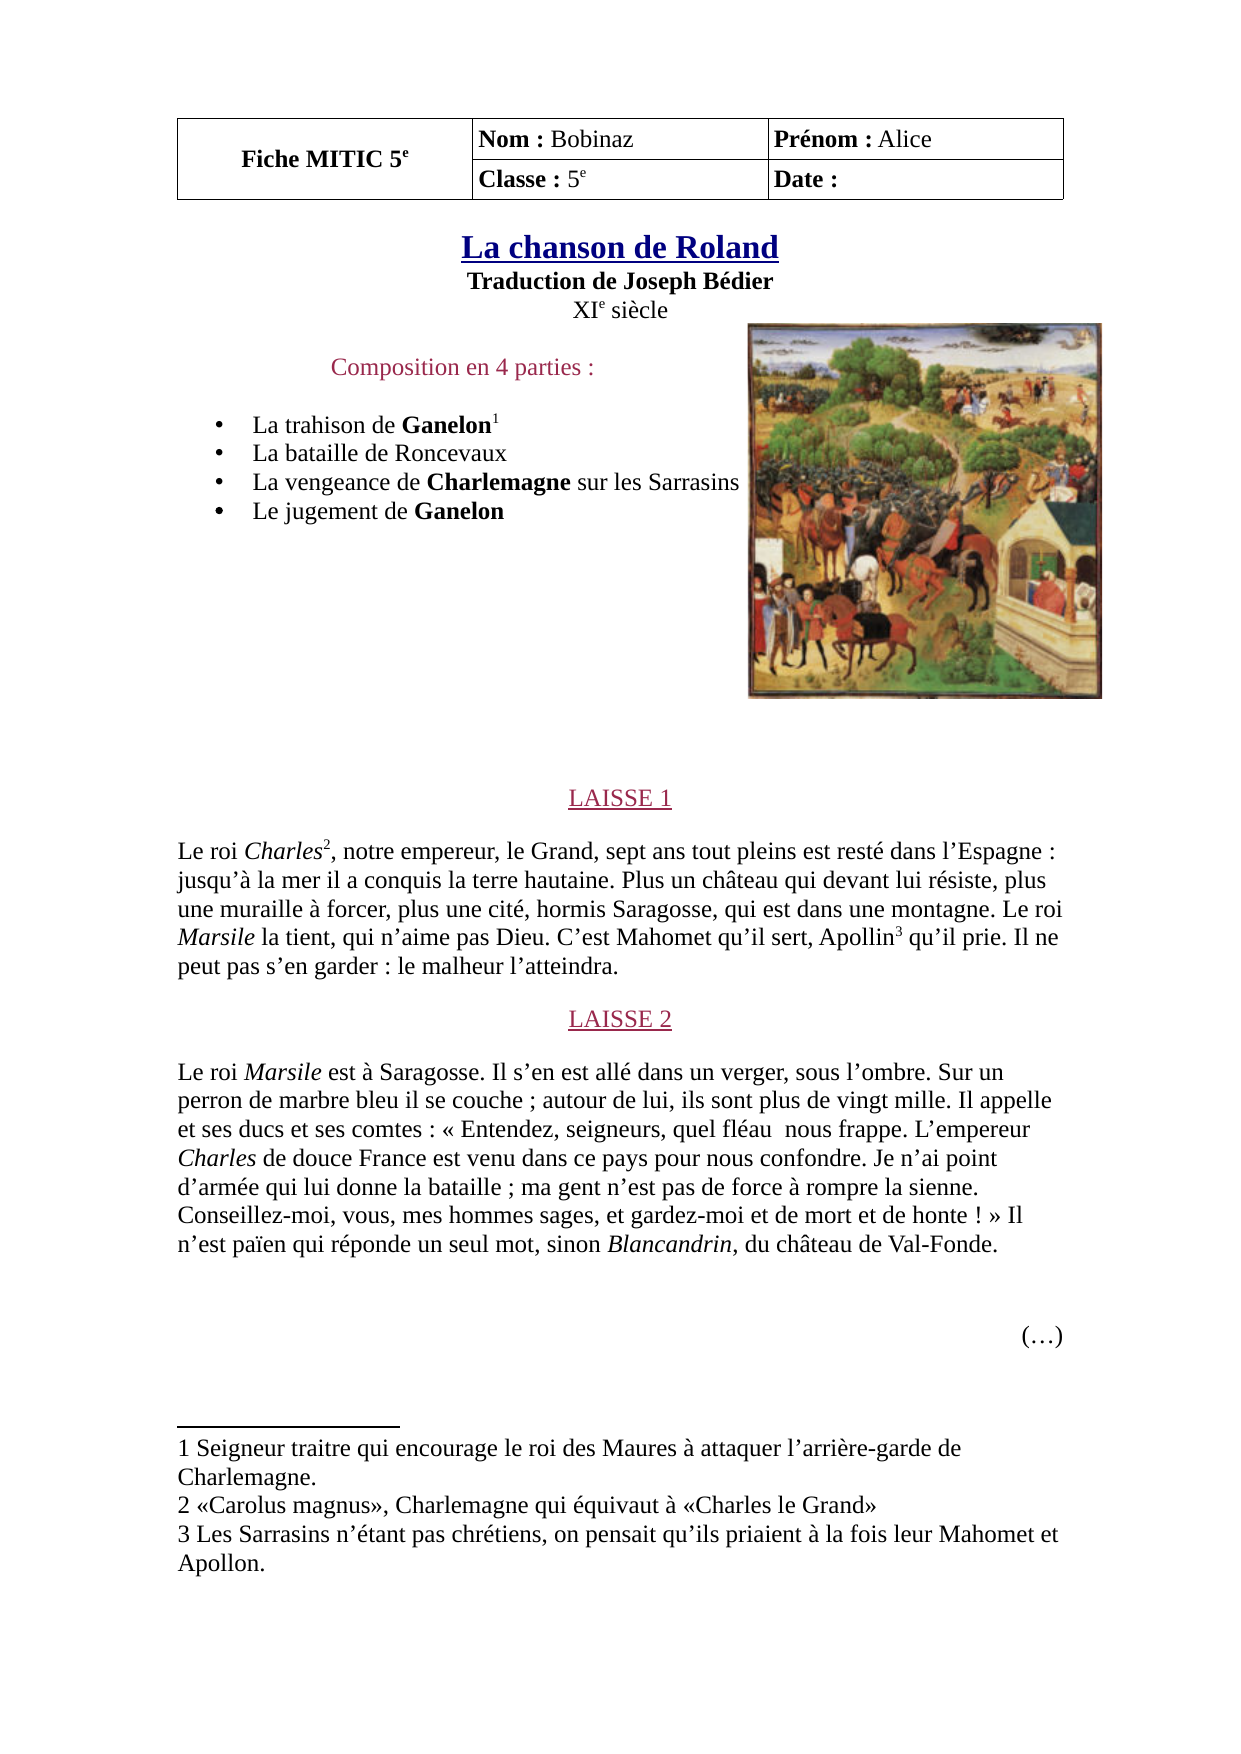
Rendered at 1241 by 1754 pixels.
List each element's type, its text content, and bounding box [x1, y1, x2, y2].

text XIe siècle [177, 295, 1063, 323]
text LAISSE 1 [177, 783, 1063, 812]
list La trahison de Ganelon [215, 410, 747, 438]
table_cell Date : [769, 160, 1063, 199]
table_header Prénom : Alice [769, 119, 1063, 158]
list La vengeance de Charlemagne sur les Sarrasins [215, 467, 747, 496]
text «Carolus magnus», Charlemagne qui équivaut à «Charles le Grand» [177, 1491, 1063, 1519]
list Le jugement de Ganelon [215, 496, 747, 525]
text Le roi Marsile est à Saragosse. Il s’en est allé dans un verger, sous l’ombre. Sur un perron de marbre bleu il se couche ; autour de lui, ils sont plus de vingt mille. Il appelle et ses ducs et ses comtes : « Entendez, seigneurs, quel fléau nous frappe. L’empereur Charles de douce France est venu dans ce pays pour nous confondre. Je n’ai point d’armée qui lui donne la bataille ; ma gent n’est pas de force à rompre la sienne. Conseillez-moi, vous, mes hommes sages, et gardez-moi et de mort et de honte ! » Il n’est païen qui réponde un seul mot, sinon Blancandrin, du château de Val-Fonde. [177, 1057, 1063, 1258]
table_header Nom : Bobinaz [473, 119, 768, 158]
table_cell Classe : 5e [473, 160, 768, 199]
text Les Sarrasins n’étant pas chrétiens, on pensait qu’ils priaient à la fois leur Mahomet et Apollon. [177, 1519, 1063, 1577]
picture [747, 323, 1103, 699]
text Composition en 4 parties : [177, 352, 747, 381]
text (…) [177, 1316, 1063, 1351]
table_header Fiche MITIC 5e [178, 119, 472, 199]
text LAISSE 2 [177, 1004, 1063, 1033]
text Traduction de Joseph Bédier [177, 266, 1063, 295]
list Seigneur traitre qui encourage le roi des Maures à attaquer l’arrière-garde de Charlemagne. [177, 1433, 1063, 1491]
text La chanson de Roland [177, 228, 1063, 266]
list La bataille de Roncevaux [215, 438, 747, 467]
text Le roi Charles, notre empereur, le Grand, sept ans tout pleins est resté dans l’Espagne : jusqu’à la mer il a conquis la terre hautaine. Plus un château qui devant lui résiste, plus une muraille à forcer, plus une cité, hormis Saragosse, qui est dans une montagne. Le roi Marsile la tient, qui n’aime pas Dieu. C’est Mahomet qu’il sert, Apollin qu’il prie. Il ne peut pas s’en garder : le malheur l’atteindra. [177, 836, 1063, 980]
